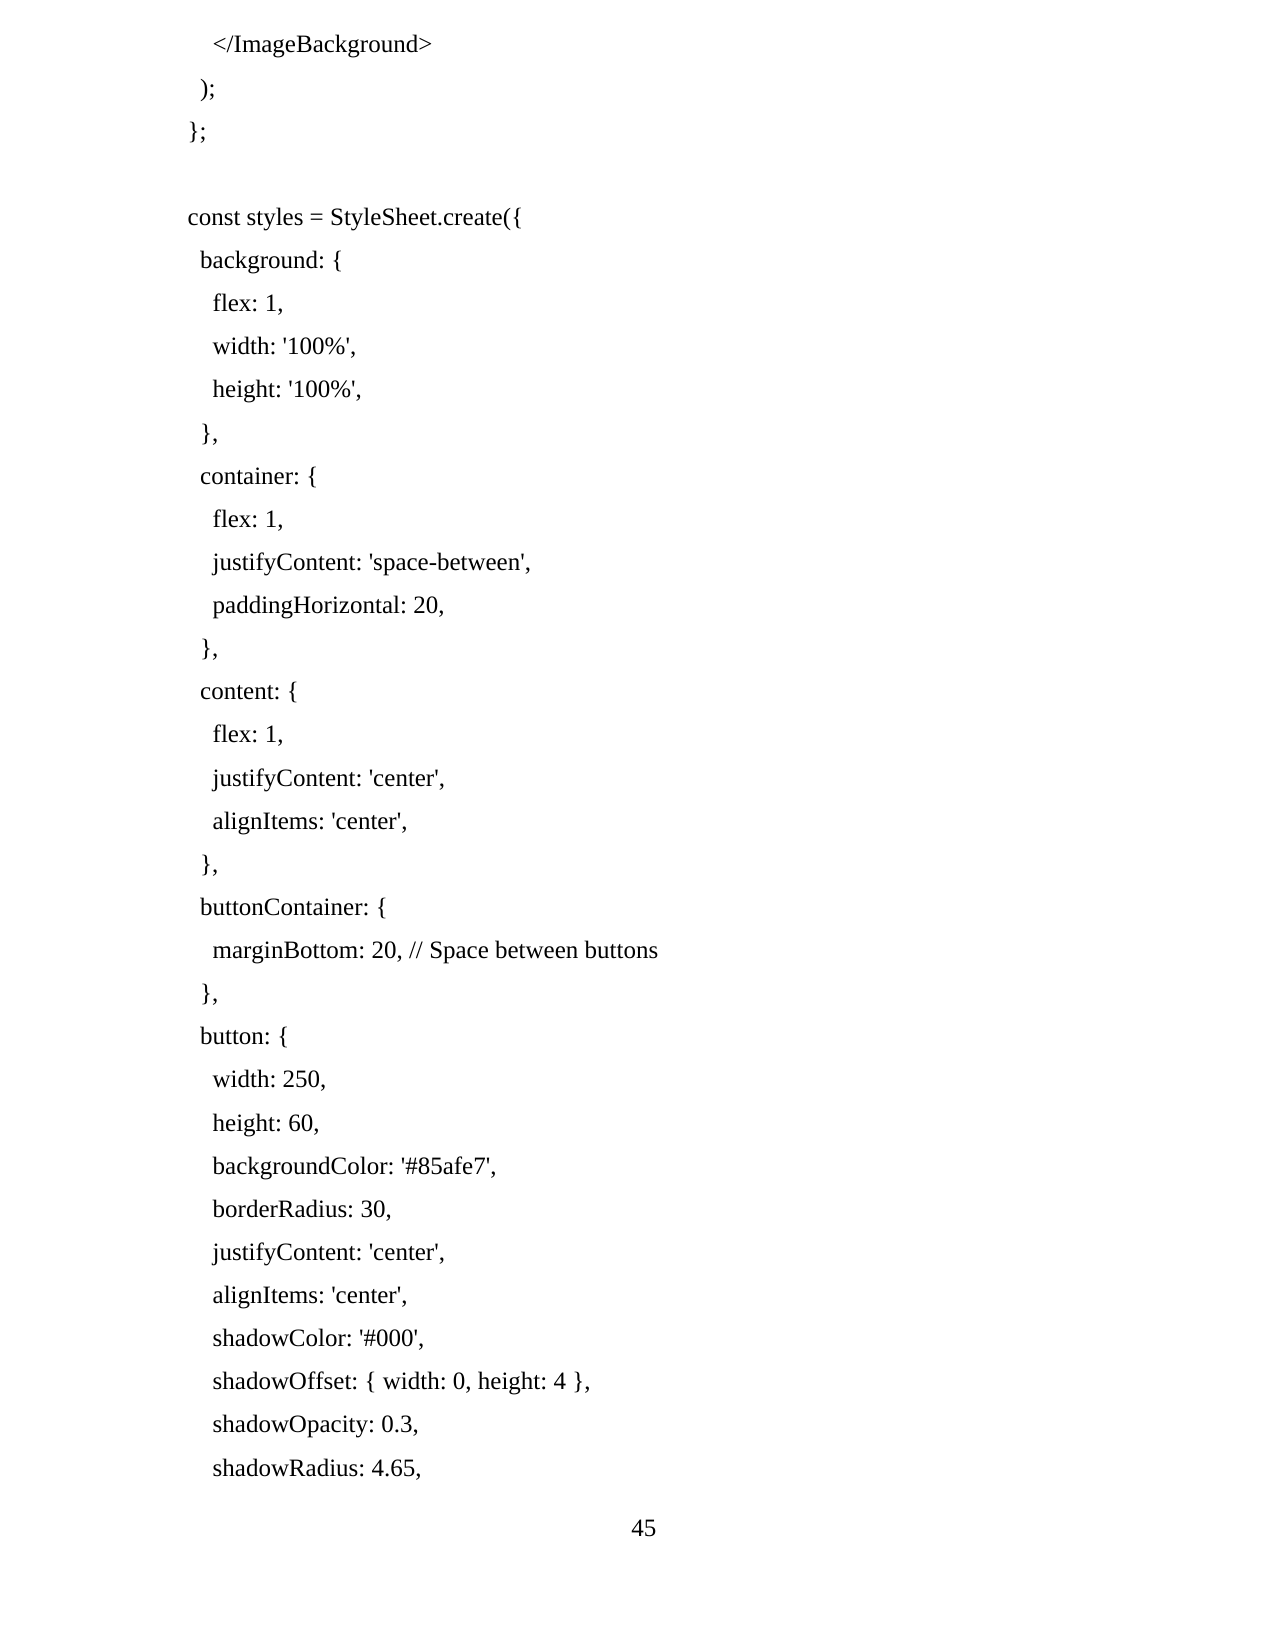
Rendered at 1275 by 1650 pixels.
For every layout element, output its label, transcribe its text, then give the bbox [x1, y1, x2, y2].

text paddingHorizontal: 20, [187, 590, 1126, 619]
text </ImageBackground> [187, 29, 1126, 58]
text buttonContainer: { [187, 892, 1126, 921]
text ); [187, 73, 1126, 101]
text justifyContent: 'space-between', [187, 547, 1126, 576]
text marginBottom: 20, // Space between buttons [187, 935, 1126, 964]
text justifyContent: 'center', [187, 763, 1126, 791]
text }; [187, 116, 1126, 144]
text container: { [187, 461, 1126, 489]
text flex: 1, [187, 719, 1126, 748]
text shadowRadius: 4.65, [187, 1453, 1126, 1481]
text }, [187, 978, 1126, 1007]
text alignItems: 'center', [187, 1280, 1126, 1309]
text }, [187, 849, 1126, 878]
text const styles = StyleSheet.create({ [187, 202, 1126, 231]
text shadowOpacity: 0.3, [187, 1409, 1126, 1438]
text backgroundColor: '#85afe7', [187, 1151, 1126, 1179]
text flex: 1, [187, 504, 1126, 533]
text flex: 1, [187, 288, 1126, 317]
text height: '100%', [187, 374, 1126, 403]
text width: '100%', [187, 331, 1126, 360]
text width: 250, [187, 1064, 1126, 1093]
text shadowOffset: { width: 0, height: 4 }, [187, 1366, 1126, 1395]
text button: { [187, 1021, 1126, 1050]
text content: { [187, 676, 1126, 705]
text }, [187, 418, 1126, 446]
text background: { [187, 245, 1126, 274]
text height: 60, [187, 1108, 1126, 1136]
text shadowColor: '#000', [187, 1323, 1126, 1352]
text alignItems: 'center', [187, 806, 1126, 834]
text }, [187, 633, 1126, 662]
text borderRadius: 30, [187, 1194, 1126, 1223]
text justifyContent: 'center', [187, 1237, 1126, 1266]
